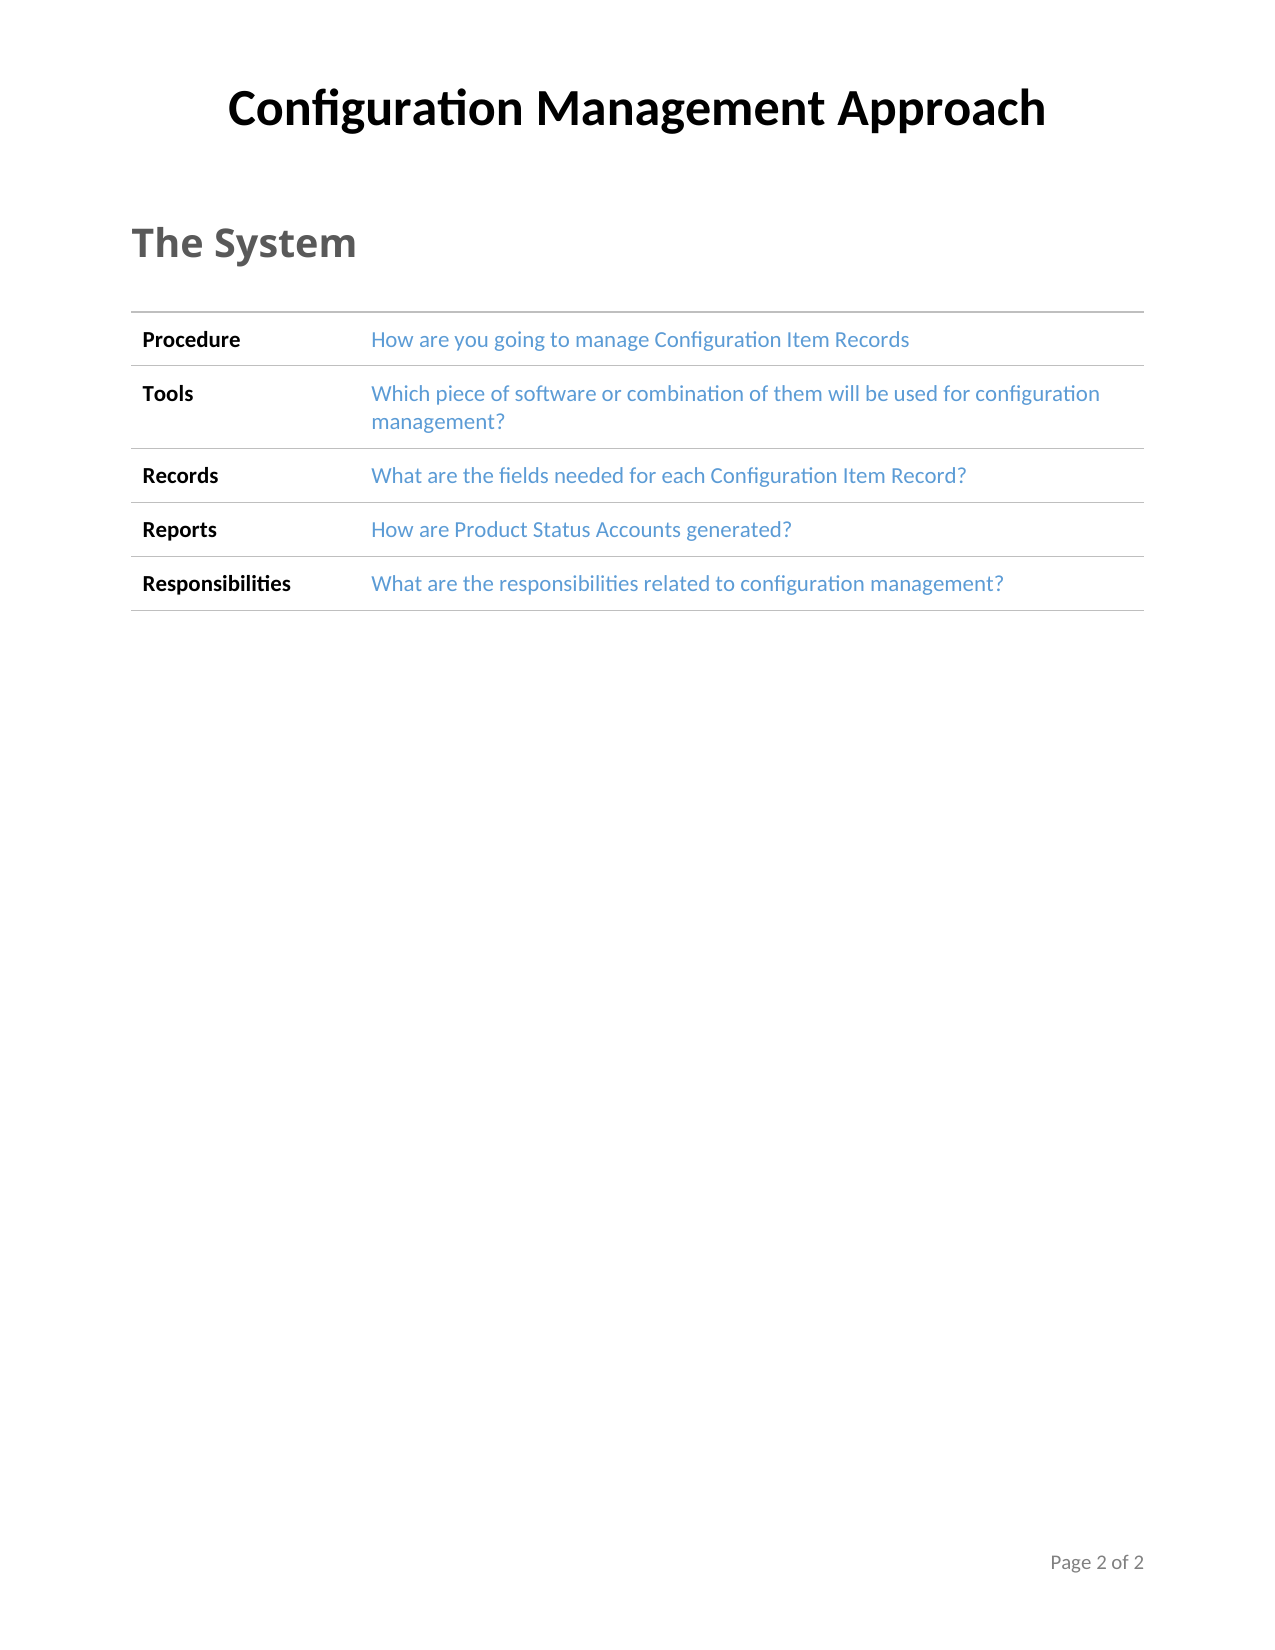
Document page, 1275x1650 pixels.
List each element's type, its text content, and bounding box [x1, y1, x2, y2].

subtitle The System [131, 216, 1144, 269]
table_cell Responsibilities [131, 557, 360, 610]
table_cell What are the fields needed for each Configuration Item Record? [360, 449, 1144, 502]
table_cell Reports [131, 503, 360, 556]
table_header How are you going to manage Configuration Item Records [360, 313, 1144, 365]
table_header Procedure [131, 313, 360, 365]
table_cell What are the responsibilities related to configuration management? [360, 557, 1144, 610]
table_cell How are Product Status Accounts generated? [360, 503, 1144, 556]
table_cell Records [131, 449, 360, 502]
table_cell Which piece of software or combination of them will be used for configuration management? [360, 366, 1144, 447]
table_cell Tools [131, 366, 360, 447]
